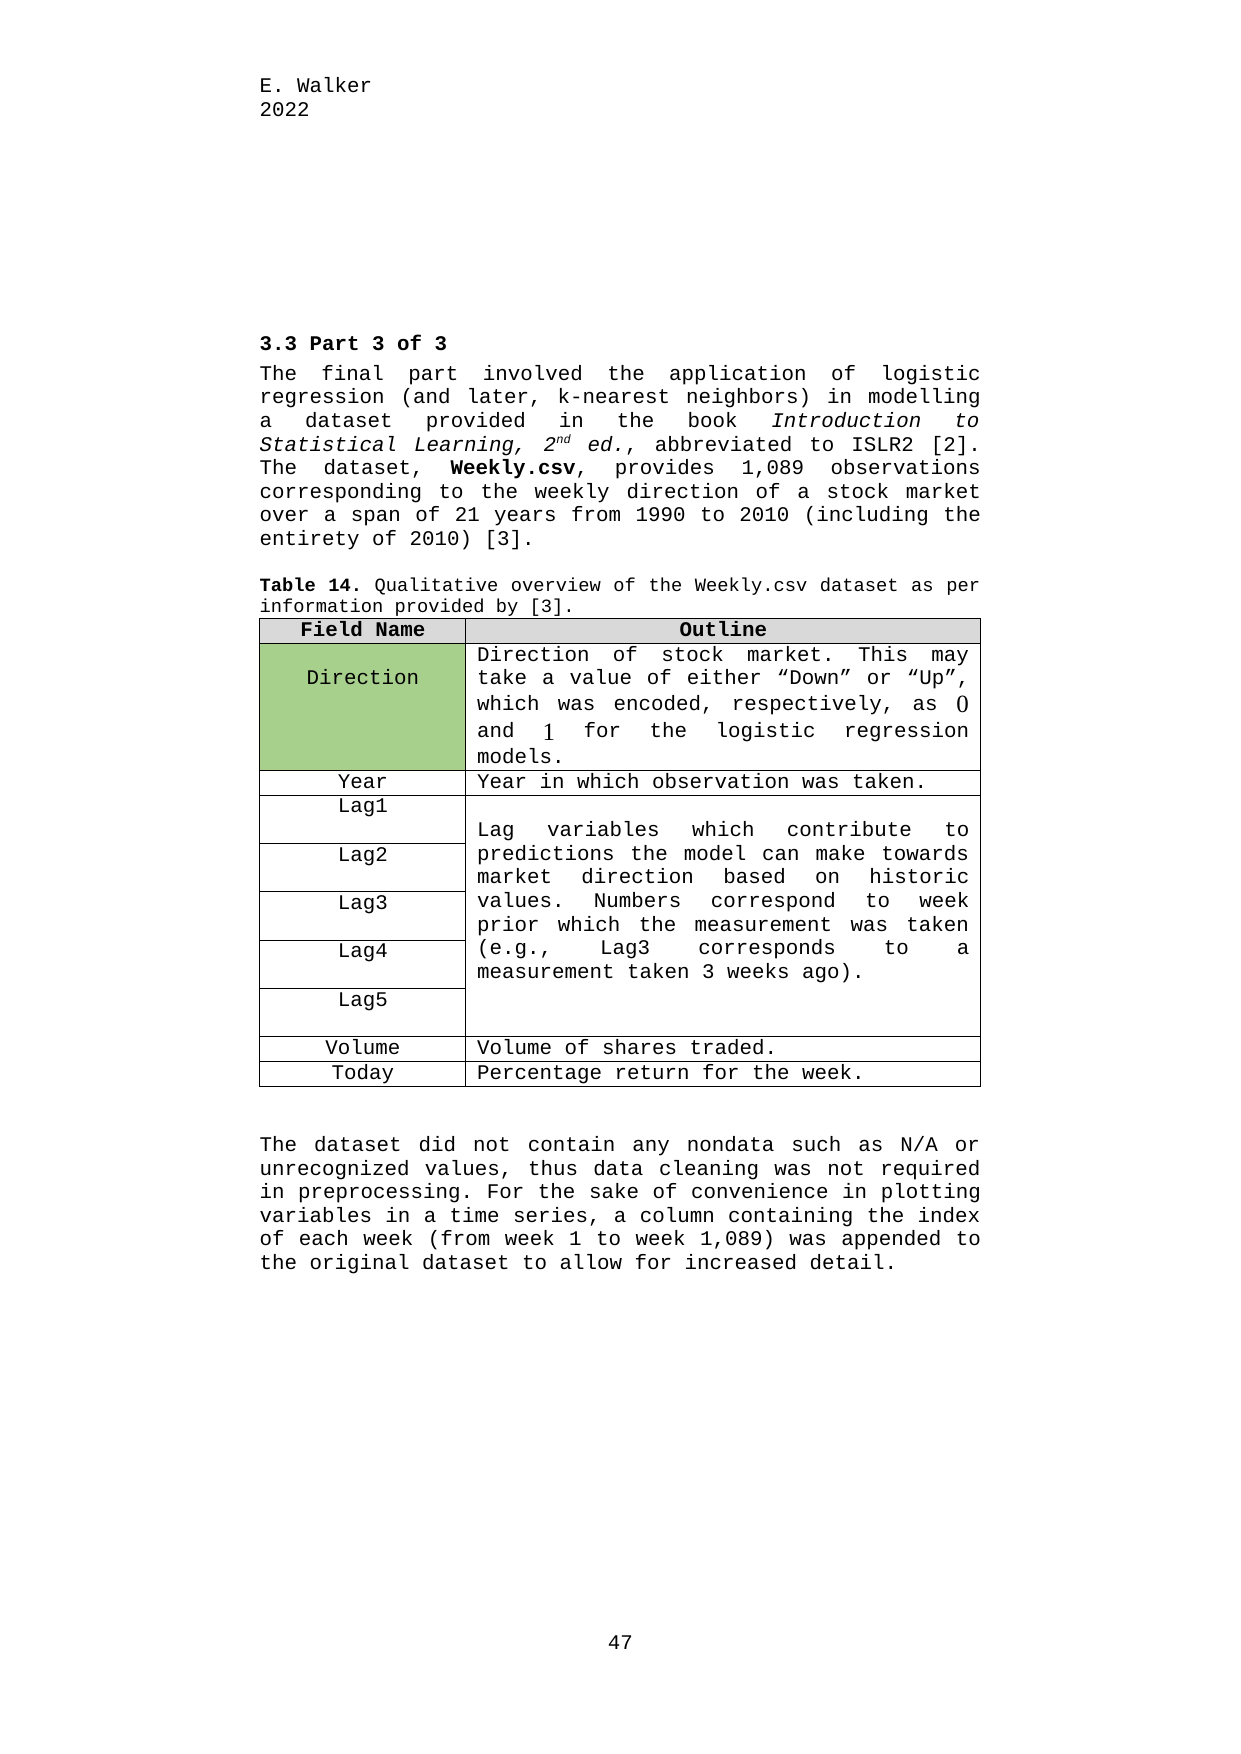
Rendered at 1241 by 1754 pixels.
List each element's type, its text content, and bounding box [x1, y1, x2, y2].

table_cell Lag5 [260, 989, 465, 1036]
table_cell Direction [260, 644, 465, 770]
table_cell Percentage return for the week. [466, 1062, 980, 1086]
table_cell Volume of shares traded. [466, 1037, 980, 1061]
table_cell Lag1 [260, 796, 465, 843]
table_cell Year [260, 771, 465, 794]
text The dataset did not contain any nondata such as N/A or unrecognized values, thus data cleaning was not required in preprocessing. For the sake of convenience in plotting variables in a time series, a column containing the index of each week (from week 1 to week 1,089) was appended to the original dataset to allow for increased detail. [259, 1134, 981, 1276]
subtitle 3.3 Part 3 of 3 [259, 333, 981, 356]
table_cell Lag variables which contribute to predictions the model can make towards market direction based on historic values. Numbers correspond to week prior which the measurement was taken (e.g., Lag3 corresponds to a measurement taken 3 weeks ago). [466, 796, 980, 1036]
table_cell Year in which observation was taken. [466, 771, 980, 794]
table_header Outline [466, 619, 980, 643]
table_cell Lag2 [260, 844, 465, 891]
table_cell Direction of stock market. This may take a value of either “Down” or “Up”, which was encoded, respectively, as and for the logistic regression models. [466, 644, 980, 770]
table_cell Lag3 [260, 892, 465, 939]
table_cell Today [260, 1062, 465, 1086]
table_cell Volume [260, 1037, 465, 1061]
table_header Field Name [260, 619, 465, 643]
text The final part involved the application of logistic regression (and later, k-nearest neighbors) in modelling a dataset provided in the book Introduction to Statistical Learning, 2nd ed., abbreviated to ISLR2 [2]. The dataset, Weekly.csv, provides 1,089 observations corresponding to the weekly direction of a stock market over a span of 21 years from 1990 to 2010 (including the entirety of 2010) [3]. [259, 363, 981, 552]
table_cell Lag4 [260, 941, 465, 988]
text Table 14. Qualitative overview of the Weekly.csv dataset as per information provided by [3]. [259, 575, 981, 618]
